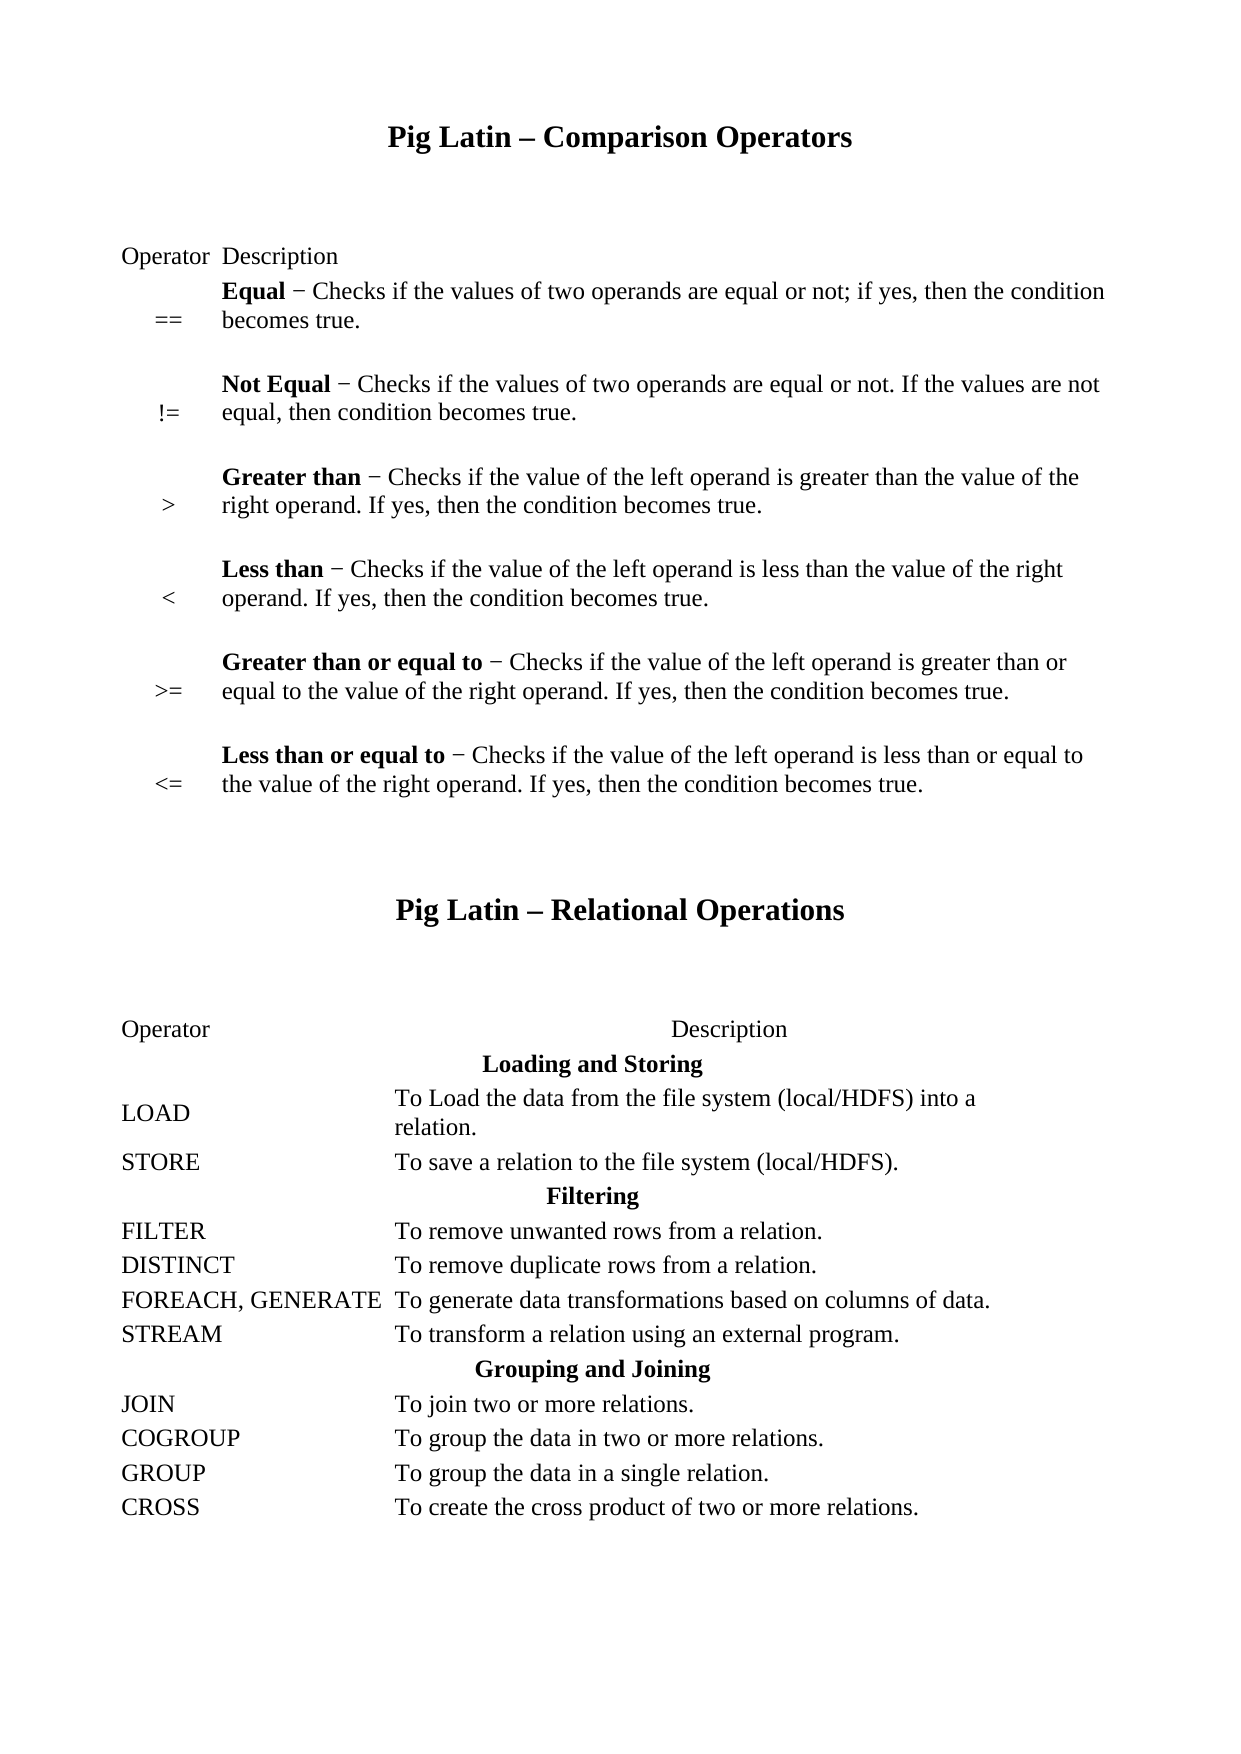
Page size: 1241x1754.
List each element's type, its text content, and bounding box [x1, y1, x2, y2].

table_cell < [118, 551, 219, 644]
table_cell Filtering [118, 1178, 1067, 1213]
table_cell FOREACH, GENERATE [118, 1282, 391, 1317]
table_cell Greater than − Checks if the value of the left operand is greater than the value of the right operand. If yes, then the condition becomes true. [219, 459, 1122, 551]
table_cell To create the cross product of two or more relations. [391, 1490, 1067, 1524]
table_cell To Load the data from the file system (local/HDFS) into a relation. [391, 1080, 1067, 1144]
table_cell FILTER [118, 1213, 391, 1247]
table_cell DISTINCT [118, 1248, 391, 1282]
table_cell Grouping and Joining [118, 1351, 1067, 1386]
table_cell To generate data transformations based on columns of data. [391, 1282, 1067, 1317]
table_cell JOIN [118, 1386, 391, 1420]
table_cell == [118, 273, 219, 366]
table_cell LOAD [118, 1080, 391, 1144]
table_cell To remove unwanted rows from a relation. [391, 1213, 1067, 1247]
table_cell STORE [118, 1144, 391, 1178]
table_cell To group the data in a single relation. [391, 1455, 1067, 1489]
table_cell To group the data in two or more relations. [391, 1420, 1067, 1455]
table_header Operator [118, 1011, 391, 1046]
table_cell Loading and Storing [118, 1046, 1067, 1080]
table_cell >= [118, 644, 219, 737]
table_cell Not Equal − Checks if the values of two operands are equal or not. If the values are not equal, then condition becomes true. [219, 366, 1122, 459]
table_cell GROUP [118, 1455, 391, 1489]
table_cell <= [118, 737, 219, 830]
table_cell To save a relation to the file system (local/HDFS). [391, 1144, 1067, 1178]
table_header Operator [118, 239, 219, 273]
table_cell STREAM [118, 1317, 391, 1351]
table_cell To remove duplicate rows from a relation. [391, 1248, 1067, 1282]
table_cell > [118, 459, 219, 551]
subtitle Pig Latin – Relational Operations [118, 891, 1122, 927]
table_cell Less than − Checks if the value of the left operand is less than the value of the right operand. If yes, then the condition becomes true. [219, 551, 1122, 644]
table_cell To join two or more relations. [391, 1386, 1067, 1420]
table_cell CROSS [118, 1490, 391, 1524]
table_cell To transform a relation using an external program. [391, 1317, 1067, 1351]
subtitle Pig Latin – Comparison Operators [118, 118, 1122, 154]
table_cell Less than or equal to − Checks if the value of the left operand is less than or equal to the value of the right operand. If yes, then the condition becomes true. [219, 737, 1122, 830]
table_cell Greater than or equal to − Checks if the value of the left operand is greater than or equal to the value of the right operand. If yes, then the condition becomes true. [219, 644, 1122, 737]
table_cell != [118, 366, 219, 459]
table_header Description [391, 1011, 1067, 1046]
table_cell Equal − Checks if the values of two operands are equal or not; if yes, then the condition becomes true. [219, 273, 1122, 366]
table_header Description [219, 239, 1122, 273]
table_cell COGROUP [118, 1420, 391, 1455]
